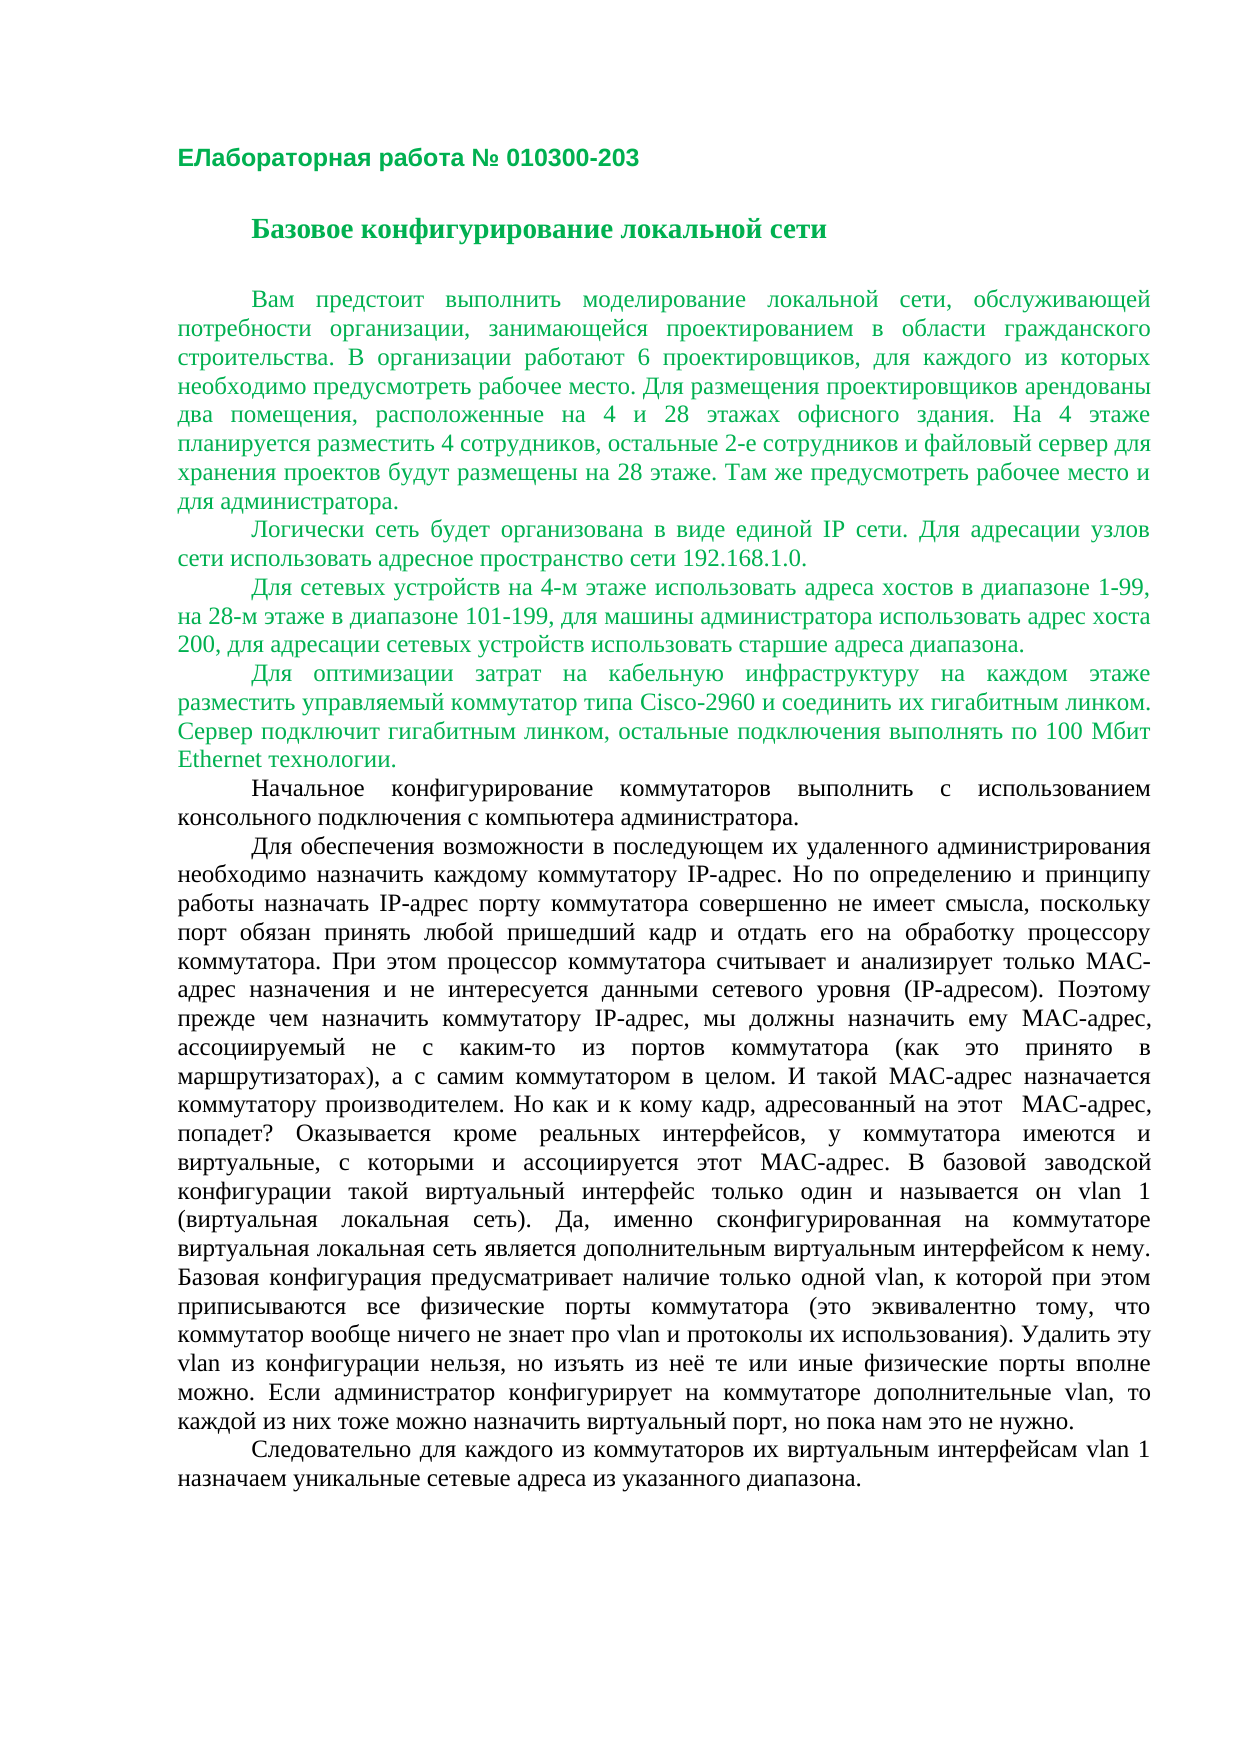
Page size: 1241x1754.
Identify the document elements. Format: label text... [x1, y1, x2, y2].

text Следовательно для каждого из коммутаторов их виртуальным интерфейсам vlan 1 назначаем уникальные сетевые адреса из указанного диапазона. [177, 1434, 1152, 1492]
text Для обеспечения возможности в последующем их удаленного администрирования необходимо назначить каждому коммутатору IP-адрес. Но по определению и принципу работы назначать IP-адрес порту коммутатора совершенно не имеет смысла, поскольку порт обязан принять любой пришедший кадр и отдать его на обработку процессору коммутатора. При этом процессор коммутатора считывает и анализирует только MAC-адрес назначения и не интересуется данными сетевого уровня (IP-адресом). Поэтому прежде чем назначить коммутатору IP-адрес, мы должны назначить ему MAC-адрес, ассоциируемый не с каким-то из портов коммутатора (как это принято в маршрутизаторах), а с самим коммутатором в целом. И такой MAC-адрес назначается коммутатору производителем. Но как и к кому кадр, адресованный на этот MAC-адрес, попадет? Оказывается кроме реальных интерфейсов, у коммутатора имеются и виртуальные, с которыми и ассоциируется этот MAC-адрес. В базовой заводской конфигурации такой виртуальный интерфейс только один и называется он vlan 1 (виртуальная локальная сеть). Да, именно сконфигурированная на коммутаторе виртуальная локальная сеть является дополнительным виртуальным интерфейсом к нему. Базовая конфигурация предусматривает наличие только одной vlan, к которой при этом приписываются все физические порты коммутатора (это эквивалентно тому, что коммутатор вообще ничего не знает про vlan и протоколы их использования). Удалить эту vlan из конфигурации нельзя, но изъять из неё те или иные физические порты вполне можно. Если администратор конфигурирует на коммутаторе дополнительные vlan, то каждой из них тоже можно назначить виртуальный порт, но пока нам это не нужно. [177, 831, 1152, 1434]
text Логически сеть будет организована в виде единой IP сети. Для адресации узлов сети использовать адресное пространство сети 192.168.1.0. [177, 514, 1152, 572]
subtitle Базовое конфигурирование локальной сети [177, 212, 1152, 245]
text Для оптимизации затрат на кабельную инфраструктуру на каждом этаже разместить управляемый коммутатор типа Cisco-2960 и соединить их гигабитным линком. Сервер подключит гигабитным линком, остальные подключения выполнять по 100 Мбит Ethernet технологии. [177, 658, 1152, 773]
text Вам предстоит выполнить моделирование локальной сети, обслуживающей потребности организации, занимающейся проектированием в области гражданского строительства. В организации работают 6 проектировщиков, для каждого из которых необходимо предусмотреть рабочее место. Для размещения проектировщиков арендованы два помещения, расположенные на 4 и 28 этажах офисного здания. На 4 этаже планируется разместить 4 сотрудников, остальные 2-е сотрудников и файловый сервер для хранения проектов будут размещены на 28 этаже. Там же предусмотреть рабочее место и для администратора. [177, 284, 1152, 514]
text Начальное конфигурирование коммутаторов выполнить с использованием консольного подключения с компьютера администратора. [177, 773, 1152, 831]
subtitle EЛабораторная работа № 010300-203 [177, 143, 1152, 172]
text Для сетевых устройств на 4-м этаже использовать адреса хостов в диапазоне 1-99, на 28-м этаже в диапазоне 101-199, для машины администратора использовать адрес хоста 200, для адресации сетевых устройств использовать старшие адреса диапазона. [177, 572, 1152, 658]
